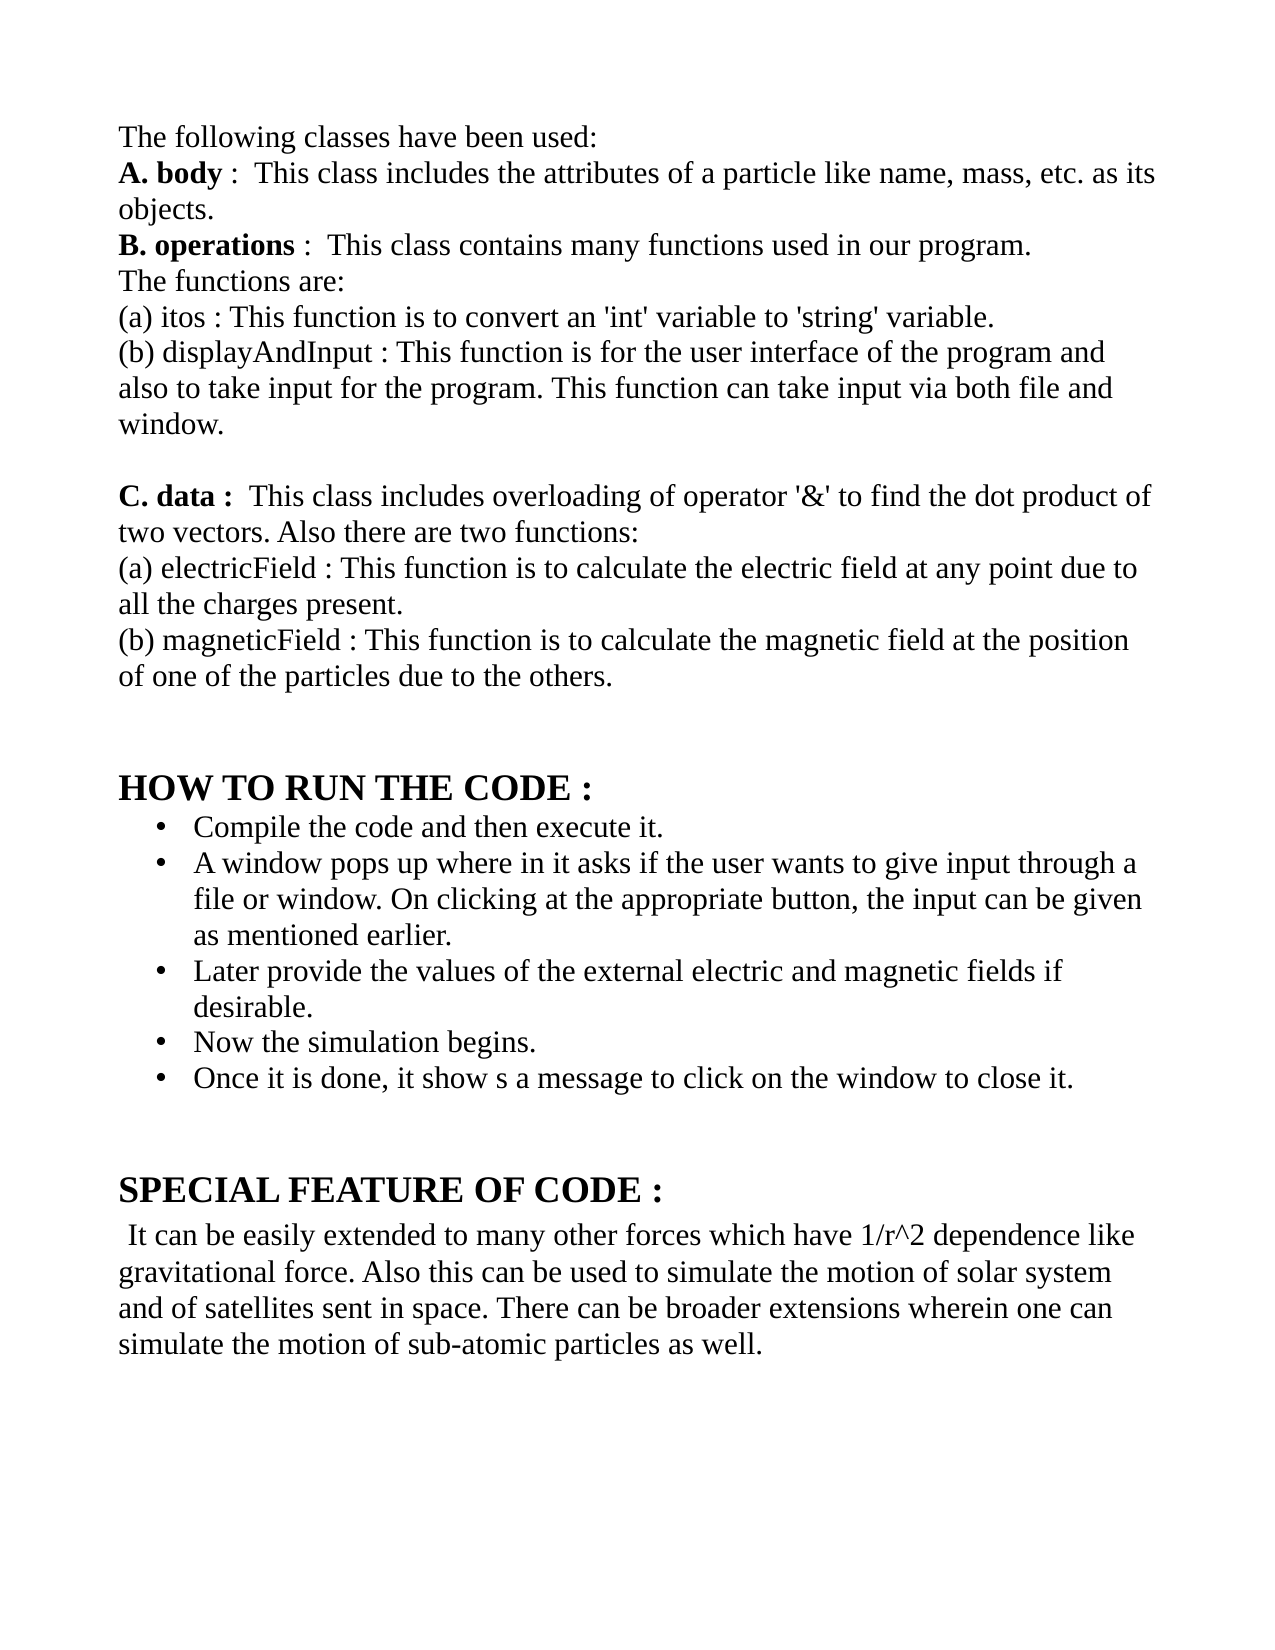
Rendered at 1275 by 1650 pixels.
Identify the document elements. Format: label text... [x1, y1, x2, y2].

text The following classes have been used: [118, 118, 1157, 154]
text The functions are: [118, 262, 1157, 298]
list A window pops up where in it asks if the user wants to give input through a file or window. On clicking at the appropriate button, the input can be given as mentioned earlier. [156, 844, 1157, 952]
list Now the simulation begins. [156, 1024, 1157, 1060]
text B. operations : This class contains many functions used in our program. [118, 226, 1157, 262]
list Compile the code and then execute it. [156, 808, 1157, 844]
text (b) displayAndInput : This function is for the user interface of the program and also to take input for the program. This function can take input via both file and window. [118, 334, 1157, 442]
text (b) magneticField : This function is to calculate the magnetic field at the position of one of the particles due to the others. [118, 621, 1157, 693]
text A. body : This class includes the attributes of a particle like name, mass, etc. as its objects. [118, 154, 1157, 226]
text C. data : This class includes overloading of operator '&' to find the dot product of two vectors. Also there are two functions: [118, 477, 1157, 549]
list Later provide the values of the external electric and magnetic fields if desirable. [156, 952, 1157, 1024]
text It can be easily extended to many other forces which have 1/r^2 dependence like gravitational force. Also this can be used to simulate the motion of solar system and of satellites sent in space. There can be broader extensions wherein one can simulate the motion of sub-atomic particles as well. [118, 1211, 1157, 1362]
text (a) electricField : This function is to calculate the electric field at any point due to all the charges present. [118, 549, 1157, 621]
list Once it is done, it show s a message to click on the window to close it. [156, 1060, 1157, 1096]
text HOW TO RUN THE CODE : [118, 765, 1157, 808]
text (a) itos : This function is to convert an 'int' variable to 'string' variable. [118, 298, 1157, 334]
text SPECIAL FEATURE OF CODE : [118, 1167, 1157, 1211]
